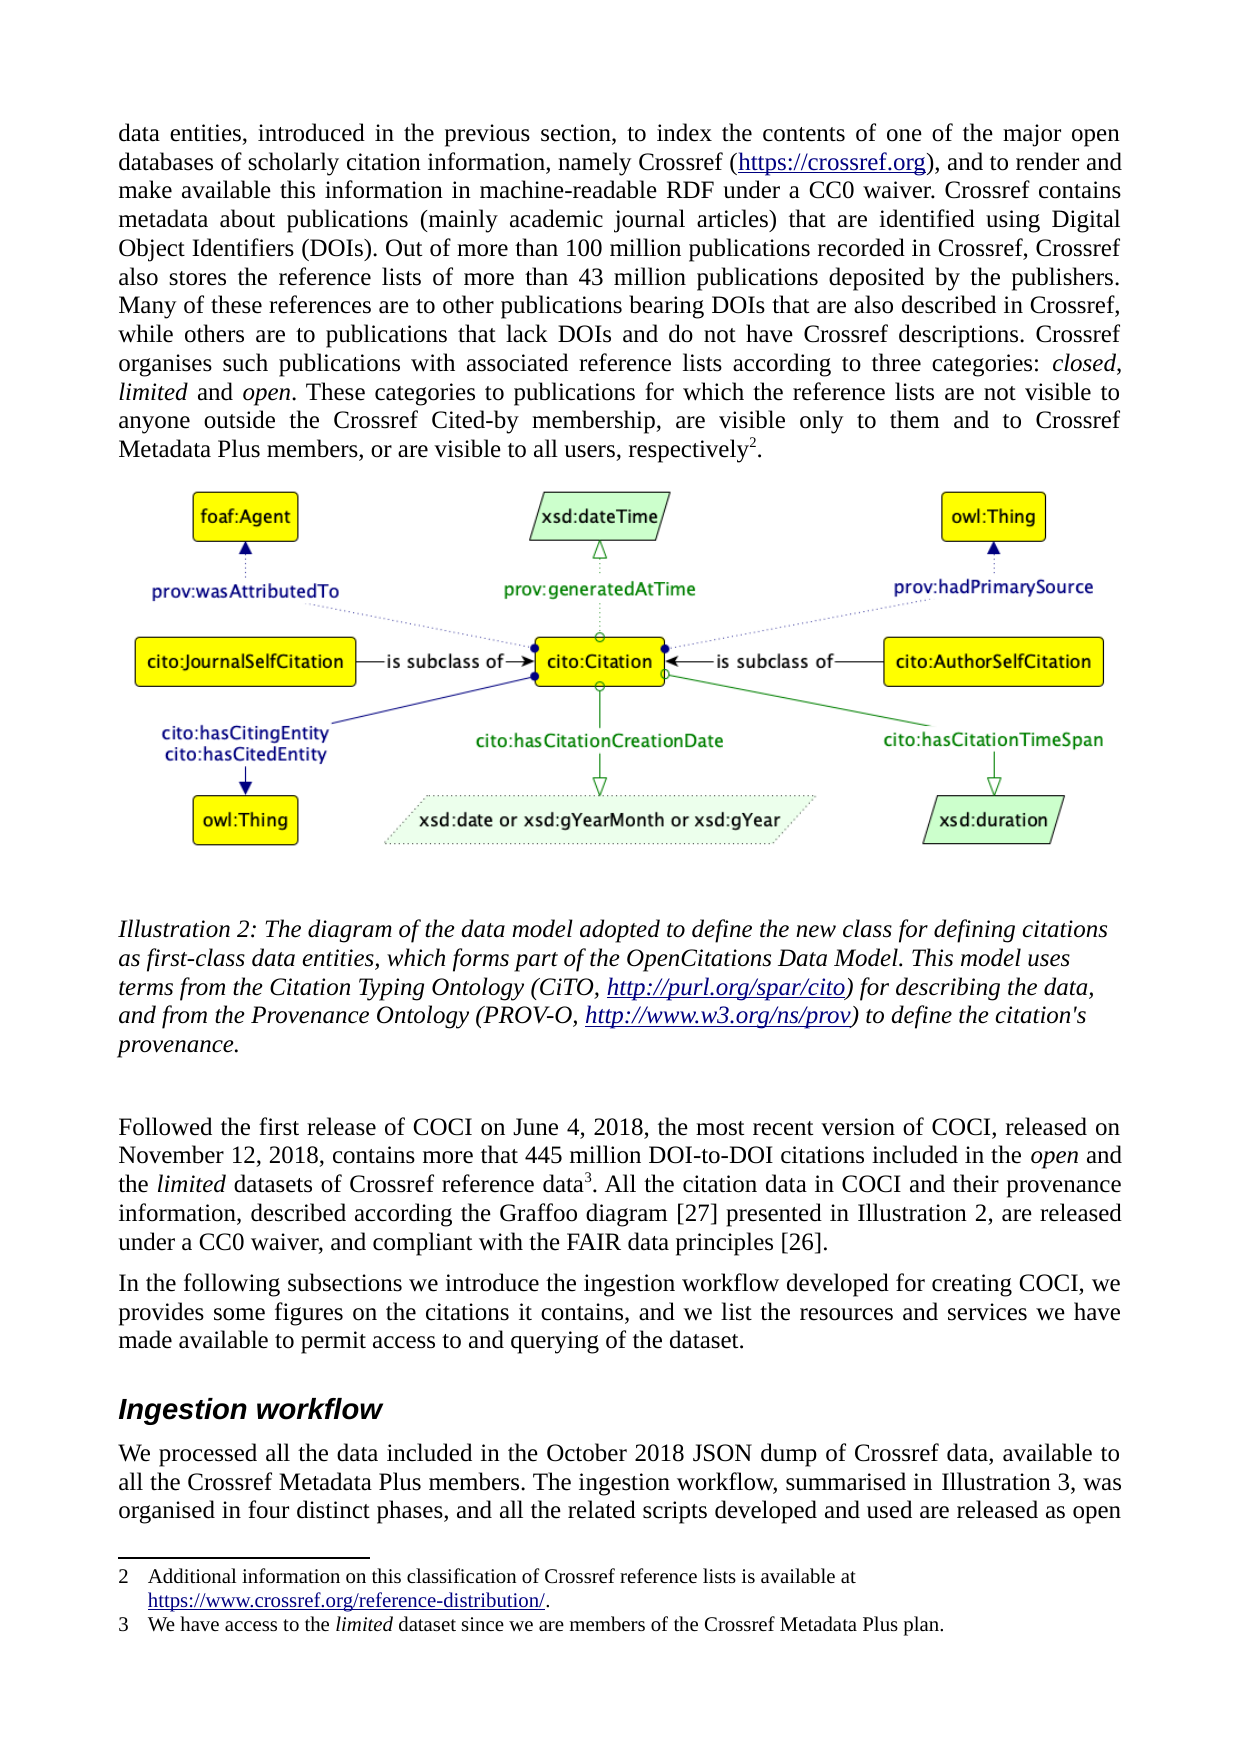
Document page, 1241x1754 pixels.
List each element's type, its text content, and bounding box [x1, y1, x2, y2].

text We have access to the limited dataset since we are members of the Crossref Metadata Plus plan. [118, 1612, 1122, 1636]
text We processed all the data included in the October 2018 JSON dump of Crossref data, available to all the Crossref Metadata Plus members. The ingestion workflow, summarised in Illustration 3, was organised in four distinct phases, and all the related scripts developed and used are released as open [118, 1438, 1122, 1524]
picture [118, 475, 1123, 861]
text Illustration 2: The diagram of the data model adopted to define the new class for defining citations as first-class data entities, which forms part of the OpenCitations Data Model. This model uses terms from the Citation Typing Ontology (CiTO, http://purl.org/spar/cito) for describing the data, and from the Provenance Ontology (PROV-O, http://www.w3.org/ns/prov) to define the citation's provenance. [118, 914, 1122, 1058]
text In the following subsections we introduce the ingestion workflow developed for creating COCI, we provides some figures on the citations it contains, and we list the resources and services we have made available to permit access to and querying of the dataset. [118, 1268, 1122, 1354]
subtitle Ingestion workflow [118, 1392, 1122, 1425]
text data entities, introduced in the previous section, to index the contents of one of the major open databases of scholarly citation information, namely Crossref (https://crossref.org), and to render and make available this information in machine-readable RDF under a CC0 waiver. Crossref contains metadata about publications (mainly academic journal articles) that are identified using Digital Object Identifiers (DOIs). Out of more than 100 million publications recorded in Crossref, Crossref also stores the reference lists of more than 43 million publications deposited by the publishers. Many of these references are to other publications bearing DOIs that are also described in Crossref, while others are to publications that lack DOIs and do not have Crossref descriptions. Crossref organises such publications with associated reference lists according to three categories: closed, limited and open. These categories to publications for which the reference lists are not visible to anyone outside the Crossref Cited-by membership, are visible only to them and to Crossref Metadata Plus members, or are visible to all users, respectively. [118, 118, 1122, 463]
text Followed the first release of COCI on June 4, 2018, the most recent version of COCI, released on November 12, 2018, contains more that 445 million DOI-to-DOI citations included in the open and the limited datasets of Crossref reference data. All the citation data in COCI and their provenance information, described according the Graffoo diagram [27] presented in Illustration 2, are released under a CC0 waiver, and compliant with the FAIR data principles [26]. [118, 1112, 1122, 1256]
text Additional information on this classification of Crossref reference lists is available at https://www.crossref.org/reference-distribution/. [118, 1564, 1122, 1612]
